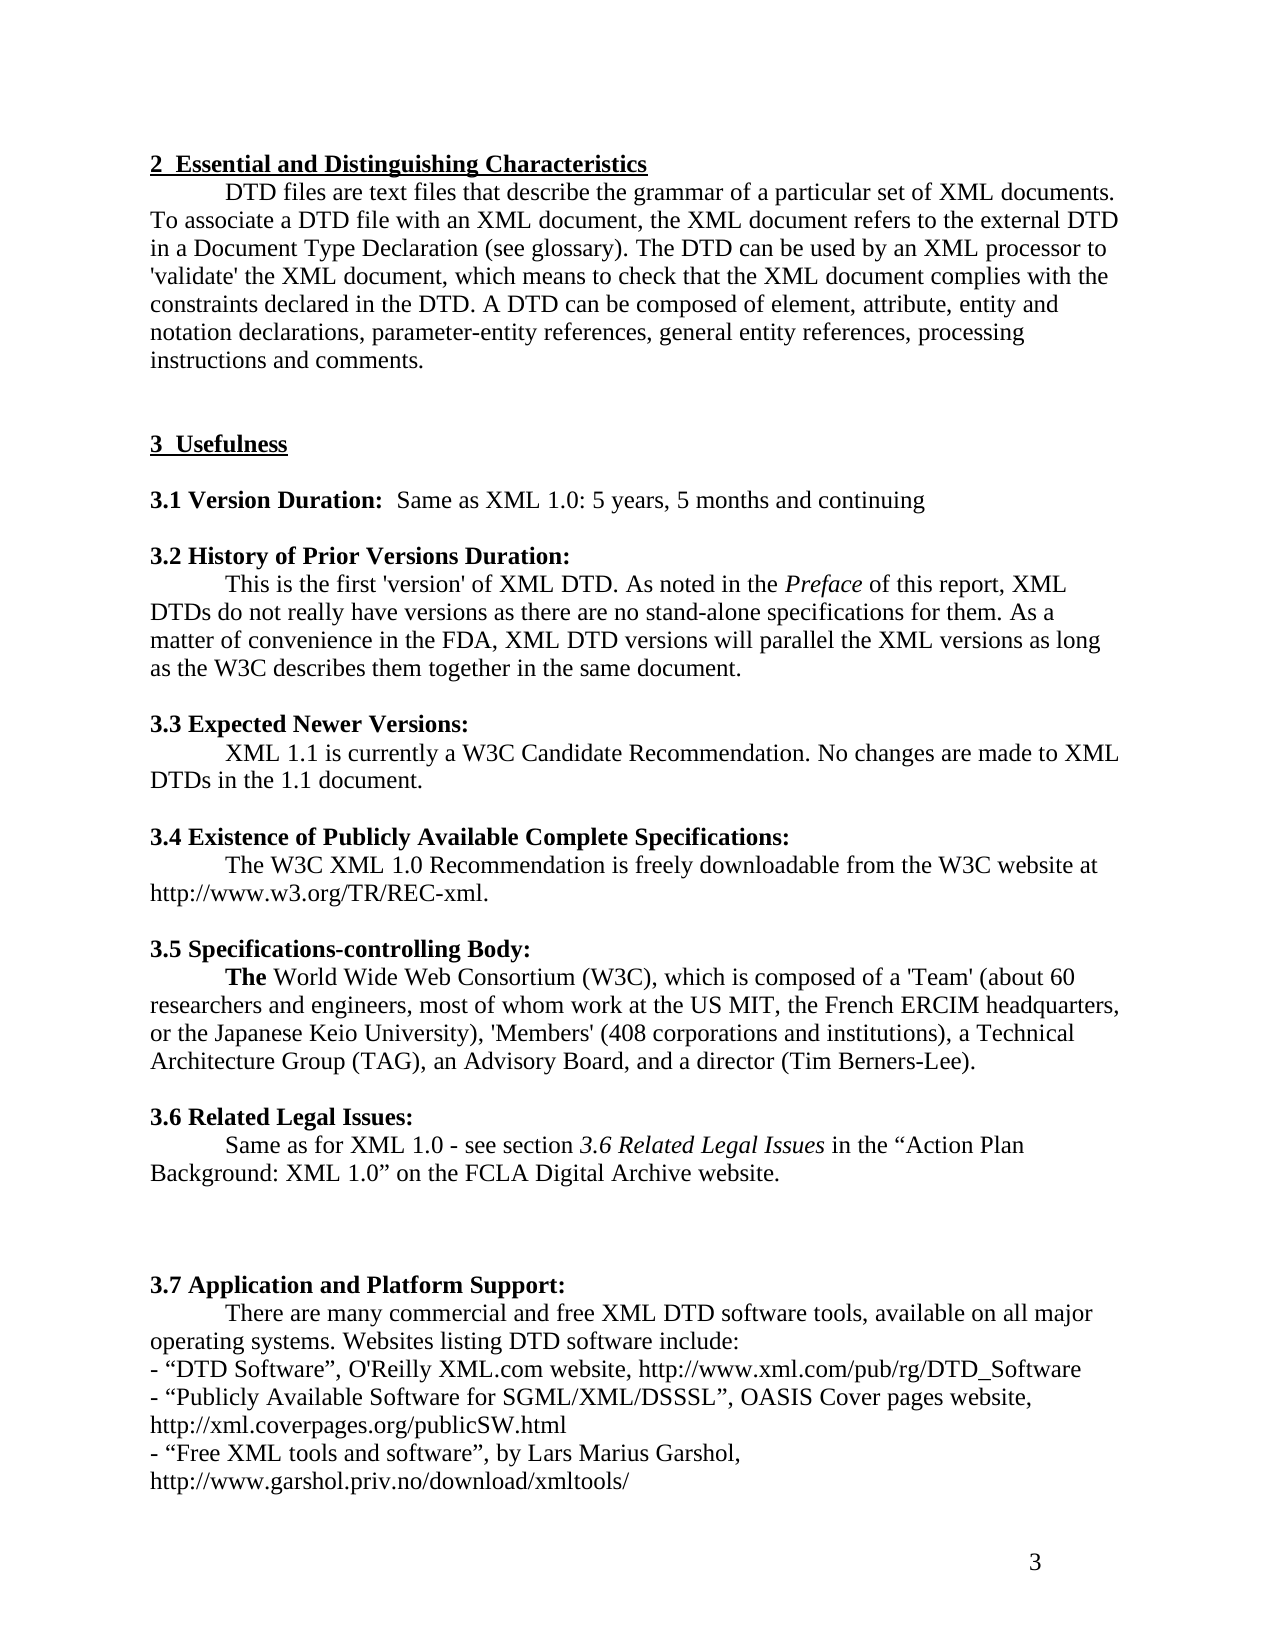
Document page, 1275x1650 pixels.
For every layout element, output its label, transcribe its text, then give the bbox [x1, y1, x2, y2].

text 3.3 Expected Newer Versions: [150, 710, 1125, 738]
text 3.2 History of Prior Versions Duration: [150, 542, 1125, 570]
subtitle 2 Essential and Distinguishing Characteristics [150, 150, 1125, 178]
text - “Publicly Available Software for SGML/XML/DSSSL”, OASIS Cover pages website, http://xml.coverpages.org/publicSW.html [150, 1383, 1125, 1439]
text DTD files are text files that describe the grammar of a particular set of XML documents. To associate a DTD file with an XML document, the XML document refers to the external DTD in a Document Type Declaration (see glossary). The DTD can be used by an XML processor to 'validate' the XML document, which means to check that the XML document complies with the constraints declared in the DTD. A DTD can be composed of element, attribute, entity and notation declarations, parameter-entity references, general entity references, processing instructions and comments. [150, 178, 1125, 374]
subtitle 3 Usefulness [150, 430, 1125, 458]
text 3.7 Application and Platform Support: [150, 1271, 1125, 1299]
text Same as for XML 1.0 - see section 3.6 Related Legal Issues in the “Action Plan Background: XML 1.0” on the FCLA Digital Archive website. [150, 1131, 1125, 1187]
text This is the first 'version' of XML DTD. As noted in the Preface of this report, XML DTDs do not really have versions as there are no stand-alone specifications for them. As a matter of convenience in the FDA, XML DTD versions will parallel the XML versions as long as the W3C describes them together in the same document. [150, 570, 1125, 682]
text 3.4 Existence of Publicly Available Complete Specifications: [150, 822, 1125, 851]
text The W3C XML 1.0 Recommendation is freely downloadable from the W3C website at [150, 851, 1125, 878]
text The World Wide Web Consortium (W3C), which is composed of a 'Team' (about 60 researchers and engineers, most of whom work at the US MIT, the French ERCIM headquarters, or the Japanese Keio University), 'Members' (408 corporations and institutions), a Technical Architecture Group (TAG), an Advisory Board, and a director (Tim Berners-Lee). [150, 963, 1125, 1075]
text 3.6 Related Legal Issues: [150, 1103, 1125, 1131]
text There are many commercial and free XML DTD software tools, available on all major operating systems. Websites listing DTD software include: [150, 1299, 1125, 1355]
text - “DTD Software”, O'Reilly XML.com website, http://www.xml.com/pub/rg/DTD_Software [150, 1355, 1125, 1383]
text 3.5 Specifications-controlling Body: [150, 934, 1125, 963]
text - “Free XML tools and software”, by Lars Marius Garshol, http://www.garshol.priv.no/download/xmltools/ [150, 1439, 1125, 1495]
text http://www.w3.org/TR/REC-xml. [150, 878, 1125, 907]
text 3.1 Version Duration: Same as XML 1.0: 5 years, 5 months and continuing [150, 486, 1125, 514]
text XML 1.1 is currently a W3C Candidate Recommendation. No changes are made to XML DTDs in the 1.1 document. [150, 738, 1125, 794]
